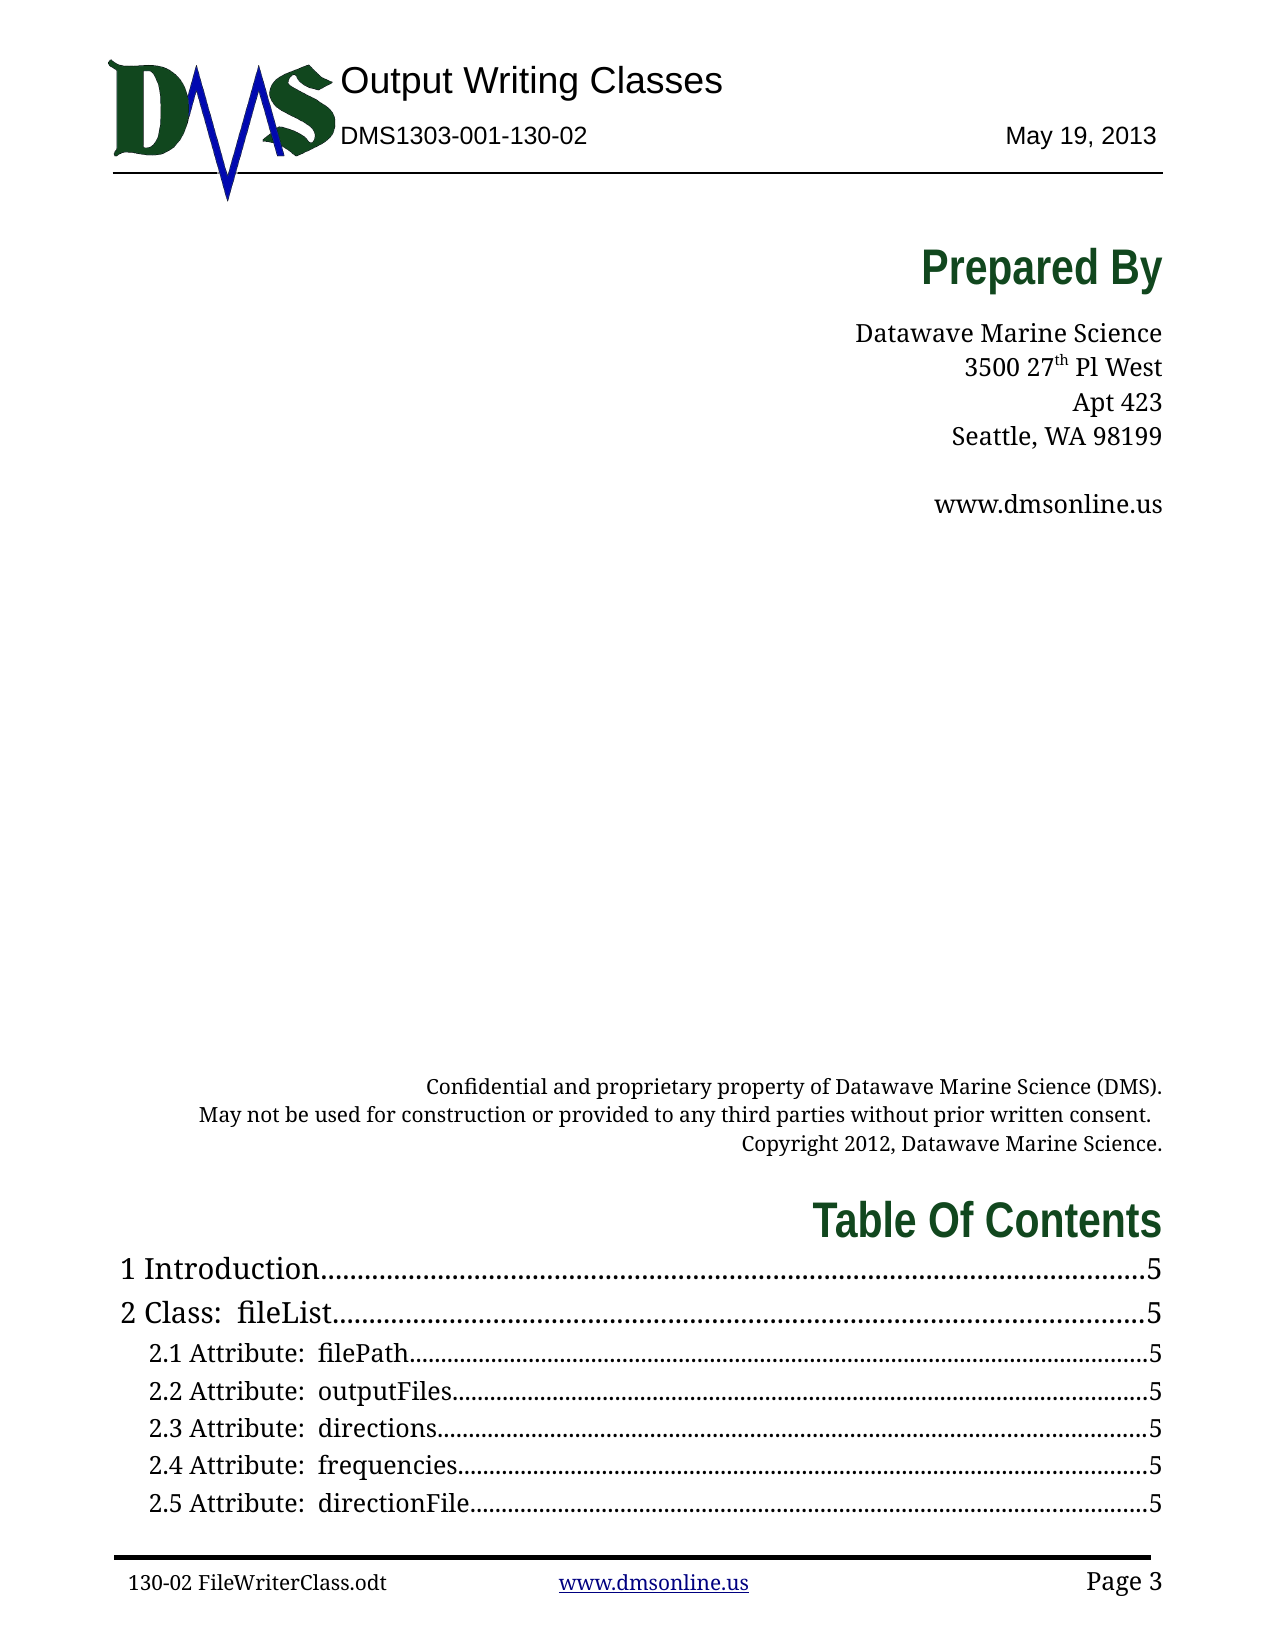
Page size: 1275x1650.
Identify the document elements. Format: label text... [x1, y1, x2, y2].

text 2.2 Attribute: outputFiles 5 [142, 1373, 1162, 1407]
table_header Prepared By Datawave Marine Science 3500 27th Pl West Apt 423 Seattle, WA 98199 www.dmsonline.us [113, 238, 1162, 520]
text 2 Class: fileList 5 [112, 1292, 1162, 1332]
picture [105, 56, 338, 204]
subtitle Table of Contents [112, 1191, 1162, 1248]
text 1 Introduction 5 [112, 1248, 1162, 1288]
text 2.4 Attribute: frequencies 5 [142, 1448, 1162, 1482]
text 2.5 Attribute: directionFile 5 [142, 1485, 1162, 1519]
text 2.3 Attribute: directions 5 [142, 1411, 1162, 1445]
text 2.1 Attribute: filePath 5 [142, 1336, 1162, 1370]
table_cell Confidential and proprietary property of Datawave Marine Science (DMS). May not be used for construction or provided to any third parties without prior written consent. Copyright 2012, Datawave Marine Science. [113, 520, 1162, 1157]
